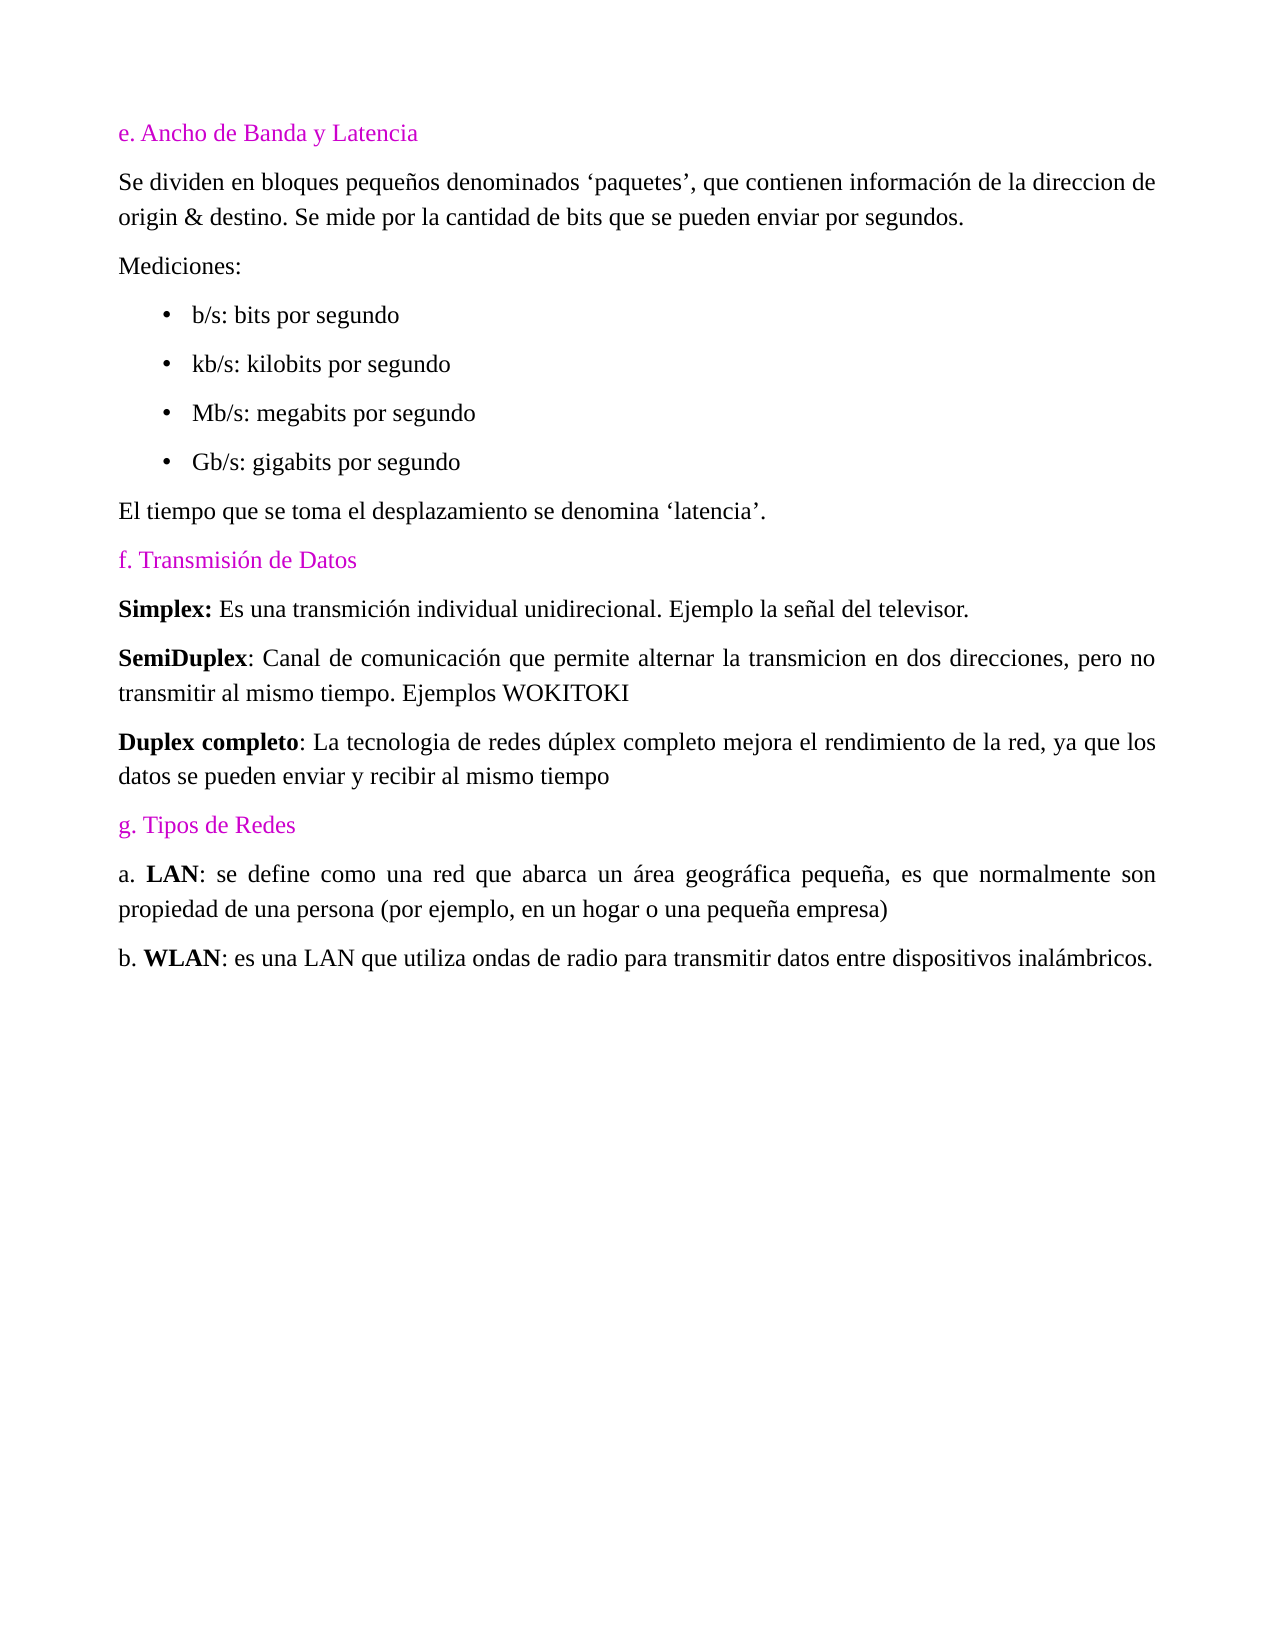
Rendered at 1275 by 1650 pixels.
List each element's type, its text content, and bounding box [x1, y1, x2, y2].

list kb/s: kilobits por segundo [162, 349, 1157, 378]
list b/s: bits por segundo [162, 300, 1157, 328]
text Mediciones: [118, 251, 1157, 279]
text g. Tipos de Redes [118, 810, 1157, 839]
text SemiDuplex: Canal de comunicación que permite alternar la transmicion en dos direcciones, pero no transmitir al mismo tiempo. Ejemplos WOKITOKI [118, 643, 1157, 706]
list Gb/s: gigabits por segundo [162, 447, 1157, 476]
text e. Ancho de Banda y Latencia [118, 118, 1157, 147]
text Duplex completo: La tecnologia de redes dúplex completo mejora el rendimiento de la red, ya que los datos se pueden enviar y recibir al mismo tiempo [118, 727, 1157, 790]
text Se dividen en bloques pequeños denominados ‘paquetes’, que contienen información de la direccion de origin & destino. Se mide por la cantidad de bits que se pueden enviar por segundos. [118, 167, 1157, 230]
text a. LAN: se define como una red que abarca un área geográfica pequeña, es que normalmente son propiedad de una persona (por ejemplo, en un hogar o una pequeña empresa) [118, 859, 1157, 923]
text El tiempo que se toma el desplazamiento se denomina ‘latencia’. [118, 496, 1157, 525]
text Simplex: Es una transmición individual unidirecional. Ejemplo la señal del televisor. [118, 594, 1157, 623]
text f. Transmisión de Datos [118, 545, 1157, 574]
text b. WLAN: es una LAN que utiliza ondas de radio para transmitir datos entre dispositivos inalámbricos. [118, 943, 1157, 972]
list Mb/s: megabits por segundo [162, 398, 1157, 427]
